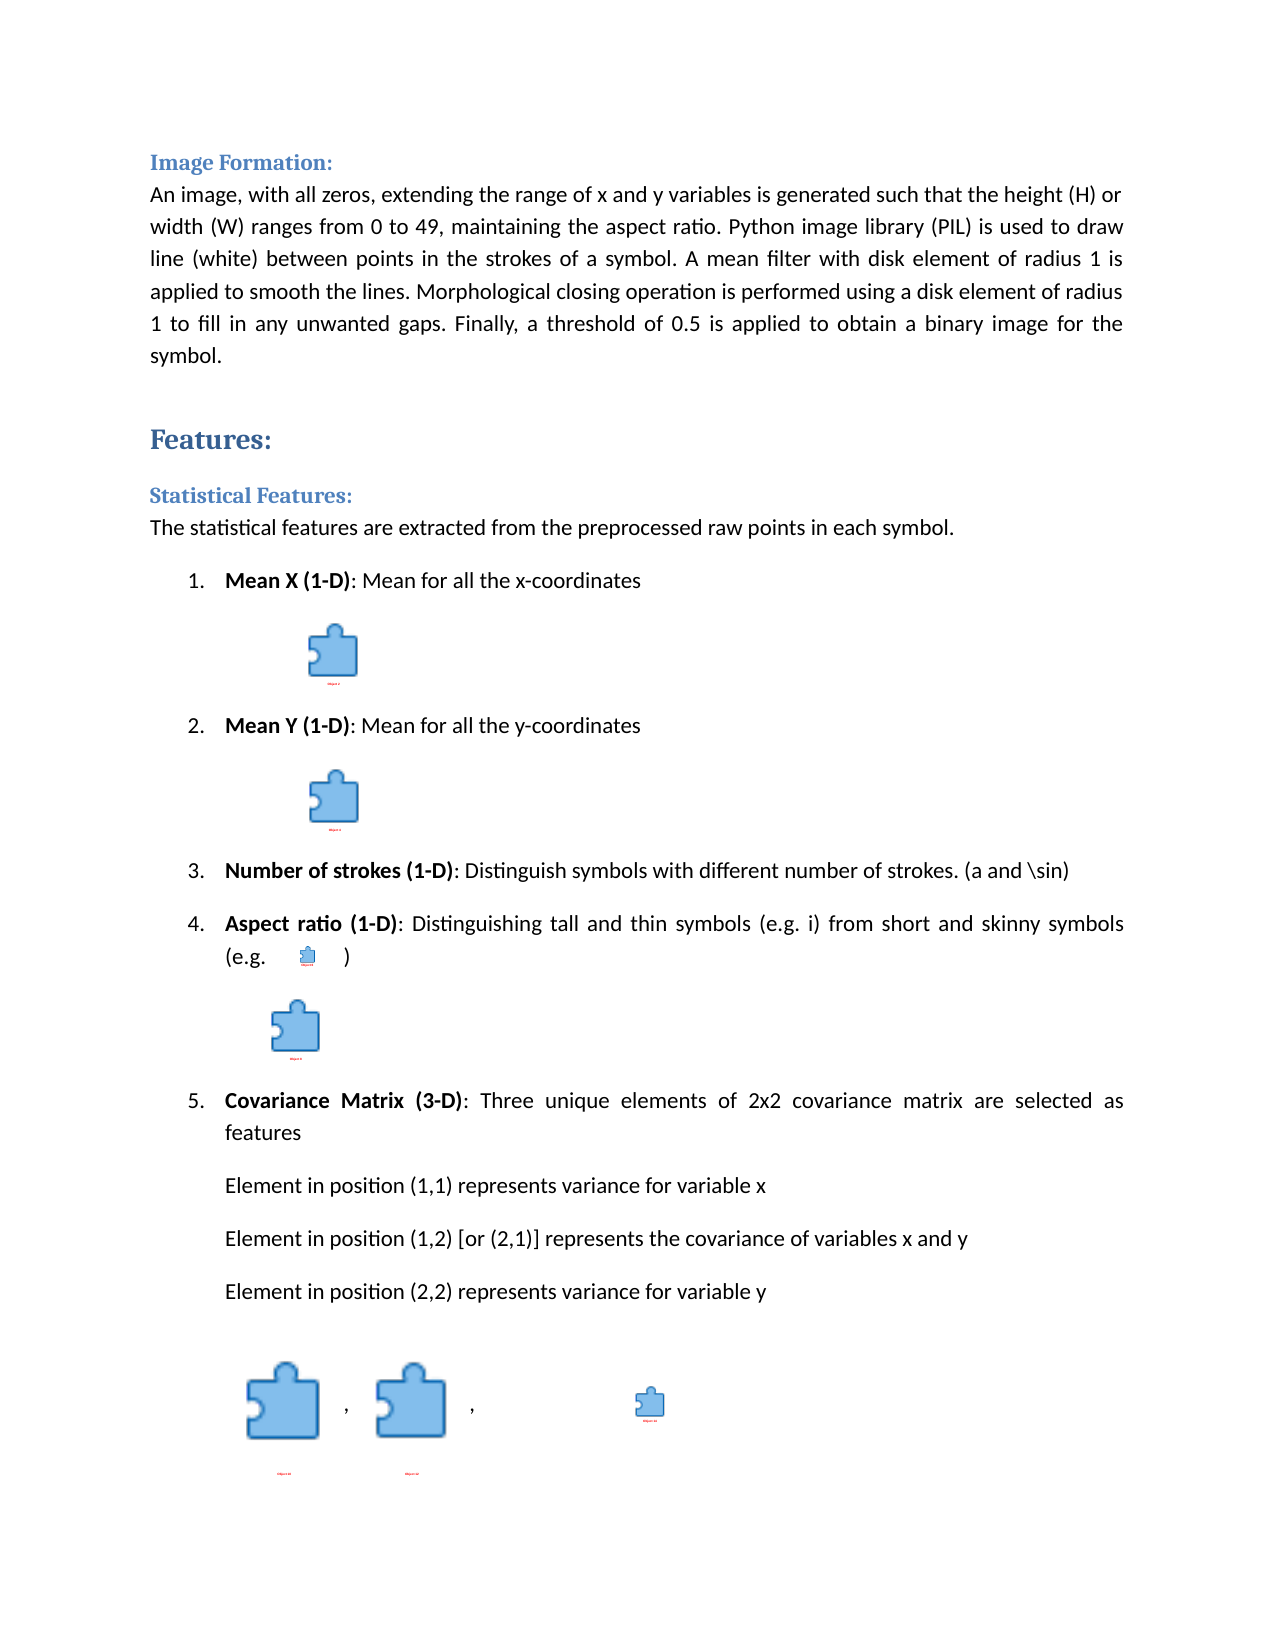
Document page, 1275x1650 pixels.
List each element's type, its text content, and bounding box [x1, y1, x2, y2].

subtitle Image Formation: [150, 150, 1125, 176]
list Element in position (1,2) [or (2,1)] represents the covariance of variables x and y [225, 1224, 1125, 1252]
subtitle Statistical Features: [150, 483, 1125, 509]
list Element in position (2,2) represents variance for variable y [225, 1277, 1125, 1305]
subtitle Features: [150, 423, 1125, 457]
list Number of strokes (1-D): Distinguish symbols with different number of strokes. (a and \sin) [187, 857, 1125, 884]
list Mean X (1-D): Mean for all the x-coordinates [187, 566, 1125, 594]
text The statistical features are extracted from the preprocessed raw points in each symbol. [150, 513, 1125, 541]
text An image, with all zeros, extending the range of x and y variables is generated such that the height (H) or width (W) ranges from 0 to 49, maintaining the aspect ratio. Python image library (PIL) is used to draw line (white) between points in the strokes of a symbol. A mean filter with disk element of radius 1 is applied to smooth the lines. Morphological closing operation is performed using a disk element of radius 1 to fill in any unwanted gaps. Finally, a threshold of 0.5 is applied to obtain a binary image for the symbol. [150, 180, 1125, 369]
list Aspect ratio (1-D): Distinguishing tall and thin symbols (e.g. i) from short and skinny symbols (e.g. ) [187, 909, 1125, 970]
list Element in position (1,1) represents variance for variable x [225, 1171, 1125, 1199]
list , , [225, 1330, 1125, 1476]
list Mean Y (1-D): Mean for all the y-coordinates [187, 711, 1125, 739]
list Covariance Matrix (3-D): Three unique elements of 2x2 covariance matrix are selected as features [187, 1086, 1125, 1146]
